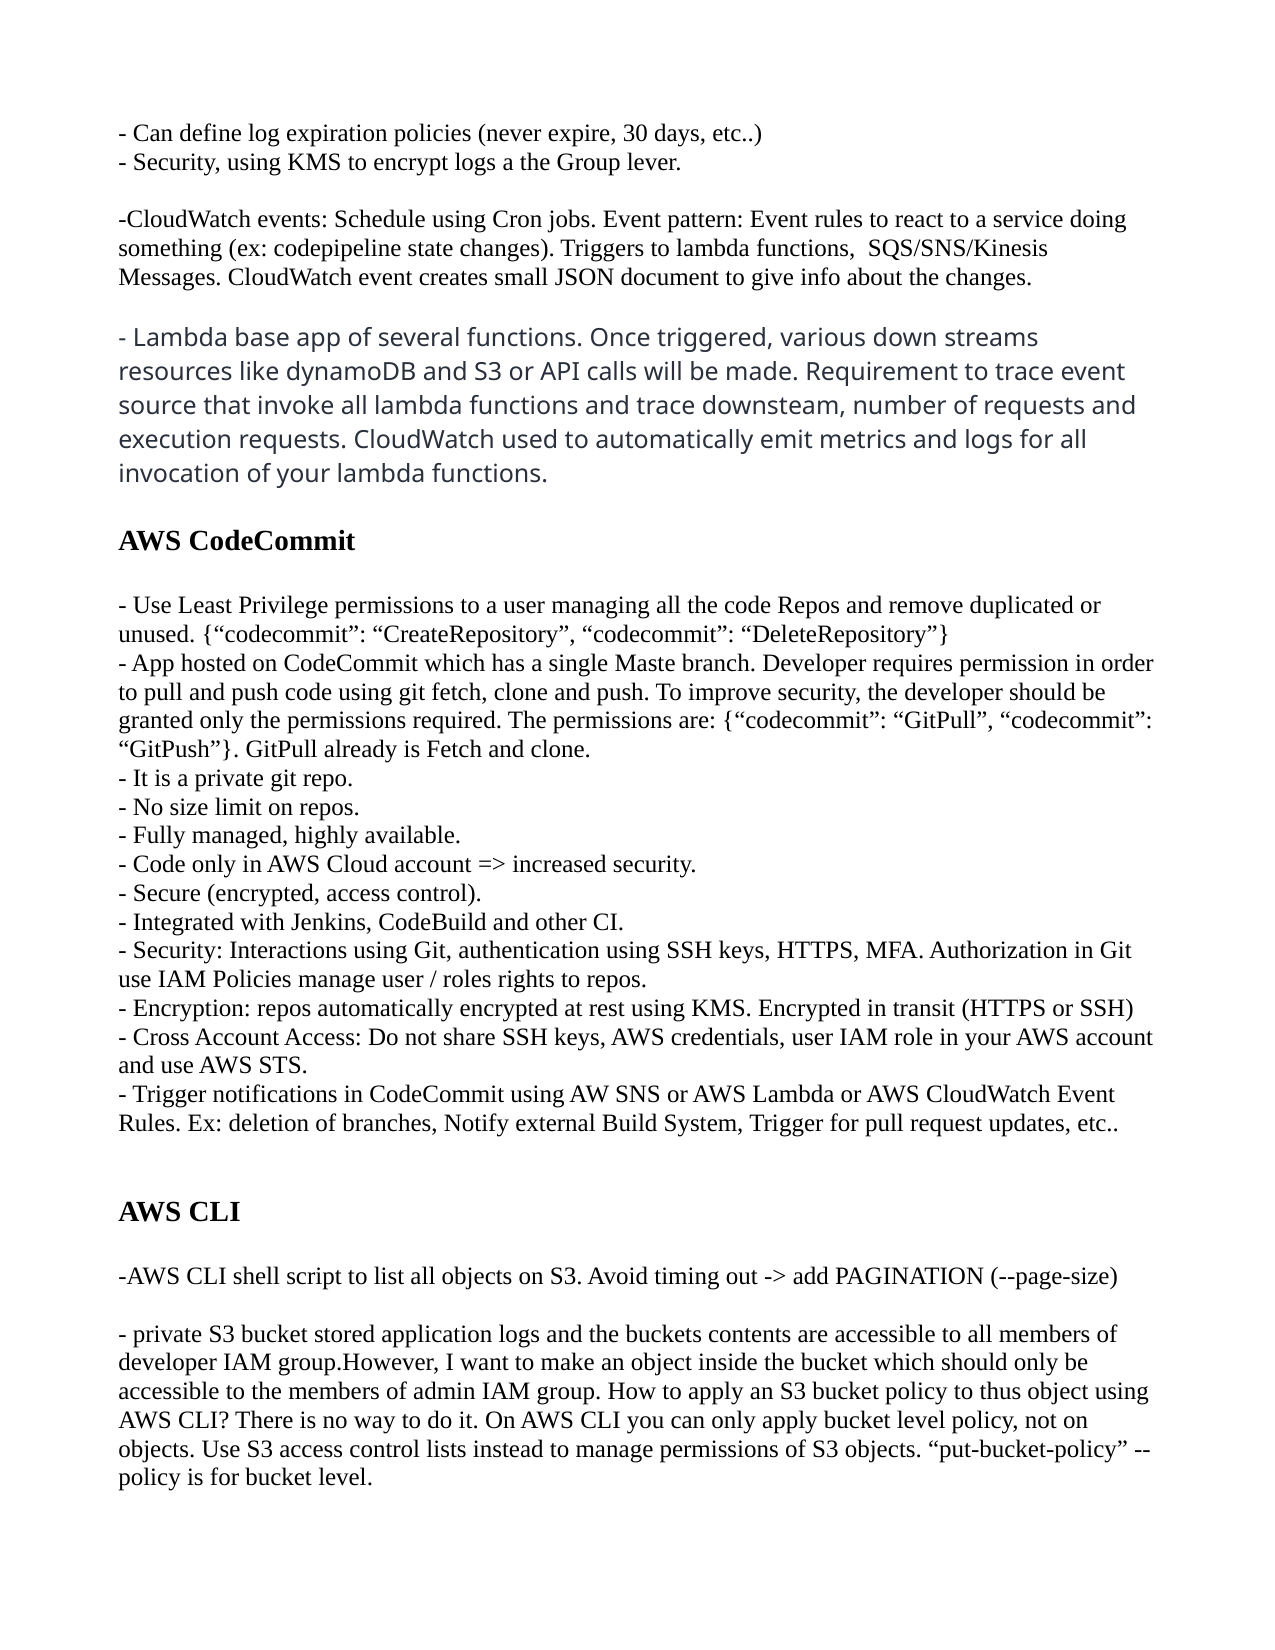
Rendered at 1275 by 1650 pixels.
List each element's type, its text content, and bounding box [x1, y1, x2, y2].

text - Security, using KMS to encrypt logs a the Group lever. [118, 147, 1157, 176]
text - App hosted on CodeCommit which has a single Maste branch. Developer requires permission in order to pull and push code using git fetch, clone and push. To improve security, the developer should be granted only the permissions required. The permissions are: {“codecommit”: “GitPull”, “codecommit”: “GitPush”}. GitPull already is Fetch and clone. [118, 648, 1157, 763]
text - Fully managed, highly available. [118, 820, 1157, 849]
text AWS CodeCommit [118, 523, 1157, 557]
text - private S3 bucket stored application logs and the buckets contents are accessible to all members of developer IAM group.However, I want to make an object inside the bucket which should only be accessible to the members of admin IAM group. How to apply an S3 bucket policy to thus object using AWS CLI? There is no way to do it. On AWS CLI you can only apply bucket level policy, not on objects. Use S3 access control lists instead to manage permissions of S3 objects. “put-bucket-policy” --policy is for bucket level. [118, 1319, 1157, 1491]
text AWS CLI [118, 1194, 1157, 1228]
text - No size limit on repos. [118, 792, 1157, 820]
text - Trigger notifications in CodeCommit using AW SNS or AWS Lambda or AWS CloudWatch Event Rules. Ex: deletion of branches, Notify external Build System, Trigger for pull request updates, etc.. [118, 1079, 1157, 1137]
text - Secure (encrypted, access control). [118, 878, 1157, 907]
text - Cross Account Access: Do not share SSH keys, AWS credentials, user IAM role in your AWS account and use AWS STS. [118, 1022, 1157, 1079]
text - Integrated with Jenkins, CodeBuild and other CI. [118, 907, 1157, 935]
text - Can define log expiration policies (never expire, 30 days, etc..) [118, 118, 1157, 147]
text -CloudWatch events: Schedule using Cron jobs. Event pattern: Event rules to react to a service doing something (ex: codepipeline state changes). Triggers to lambda functions, SQS/SNS/Kinesis Messages. CloudWatch event creates small JSON document to give info about the changes. [118, 204, 1157, 291]
text - Encryption: repos automatically encrypted at rest using KMS. Encrypted in transit (HTTPS or SSH) [118, 993, 1157, 1022]
text - Security: Interactions using Git, authentication using SSH keys, HTTPS, MFA. Authorization in Git use IAM Policies manage user / roles rights to repos. [118, 935, 1157, 993]
text - Code only in AWS Cloud account => increased security. [118, 849, 1157, 878]
text - Lambda base app of several functions. Once triggered, various down streams resources like dynamoDB and S3 or API calls will be made. Requirement to trace event source that invoke all lambda functions and trace downsteam, number of requests and execution requests. CloudWatch used to automatically emit metrics and logs for all invocation of your lambda functions. [118, 319, 1157, 490]
text - It is a private git repo. [118, 763, 1157, 792]
text -AWS CLI shell script to list all objects on S3. Avoid timing out -> add PAGINATION (--page-size) [118, 1261, 1157, 1290]
text - Use Least Privilege permissions to a user managing all the code Repos and remove duplicated or unused. {“codecommit”: “CreateRepository”, “codecommit”: “DeleteRepository”} [118, 590, 1157, 648]
